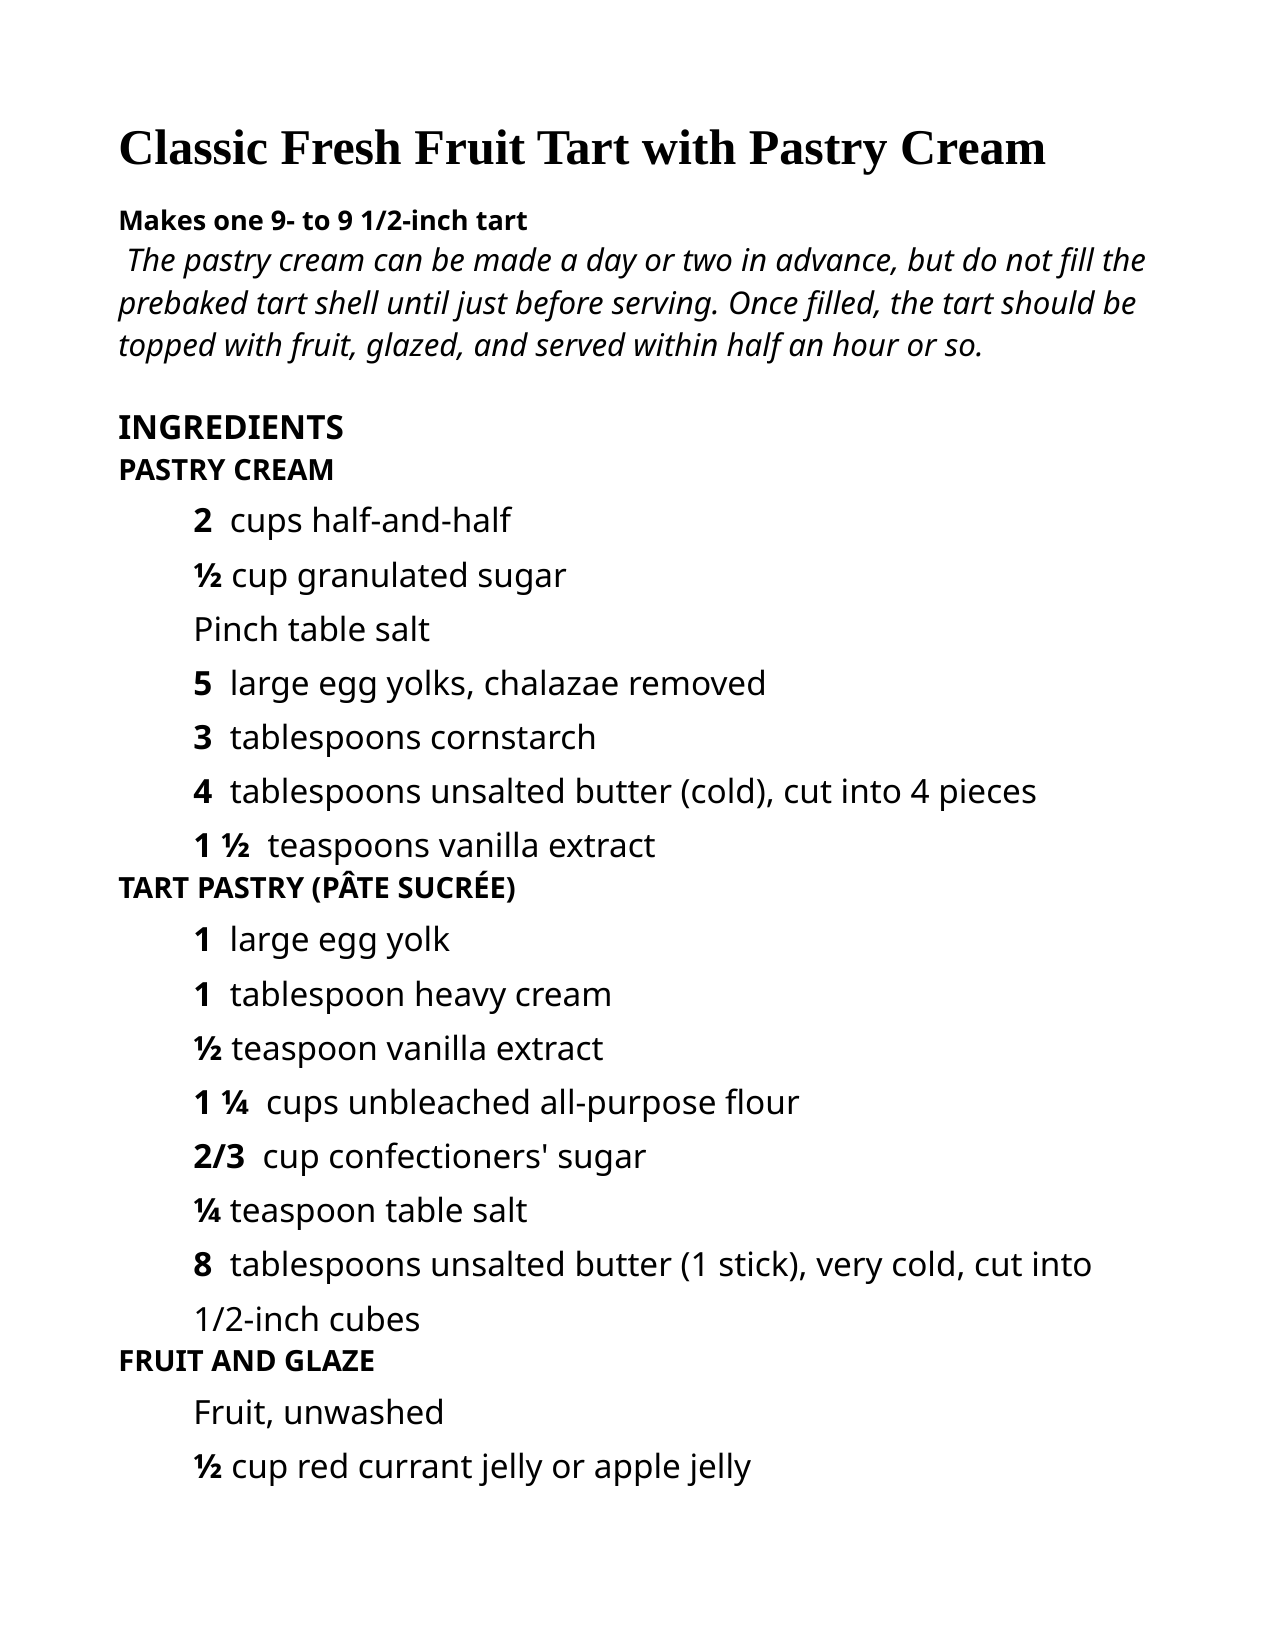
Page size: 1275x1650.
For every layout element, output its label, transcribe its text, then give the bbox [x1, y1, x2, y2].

text 1 ¼ cups unbleached all-purpose flour [118, 1070, 1157, 1124]
text 2/3 cup confectioners' sugar [118, 1124, 1157, 1178]
text 1 tablespoon heavy cream [118, 962, 1157, 1016]
text 8 tablespoons unsalted butter (1 stick), very cold, cut into 1/2-inch cubes [118, 1232, 1157, 1341]
text Classic Fresh Fruit Tart with Pastry Cream [118, 118, 1157, 176]
text ½ teaspoon vanilla extract [118, 1016, 1157, 1070]
text ¼ teaspoon table salt [118, 1178, 1157, 1232]
text TART PASTRY (PÂTE SUCRÉE) [118, 868, 1157, 907]
text ½ cup red currant jelly or apple jelly [118, 1434, 1157, 1489]
text ½ cup granulated sugar [118, 543, 1157, 597]
text 3 tablespoons cornstarch [118, 705, 1157, 759]
text 1 ½ teaspoons vanilla extract [118, 813, 1157, 868]
text 4 tablespoons unsalted butter (cold), cut into 4 pieces [118, 759, 1157, 813]
text PASTRY CREAM [118, 449, 1157, 488]
text 5 large egg yolks, chalazae removed [118, 651, 1157, 705]
text 1 large egg yolk [118, 907, 1157, 962]
text Makes one 9- to 9 1/2-inch tart [118, 201, 1157, 238]
text The pastry cream can be made a day or two in advance, but do not fill the prebaked tart shell until just before serving. Once filled, the tart should be topped with fruit, glazed, and served within half an hour or so. [118, 238, 1157, 366]
text Fruit, unwashed [118, 1380, 1157, 1434]
text Pinch table salt [118, 597, 1157, 651]
text 2 cups half-and-half [118, 488, 1157, 543]
text FRUIT AND GLAZE [118, 1341, 1157, 1380]
text INGREDIENTS [118, 403, 1157, 449]
